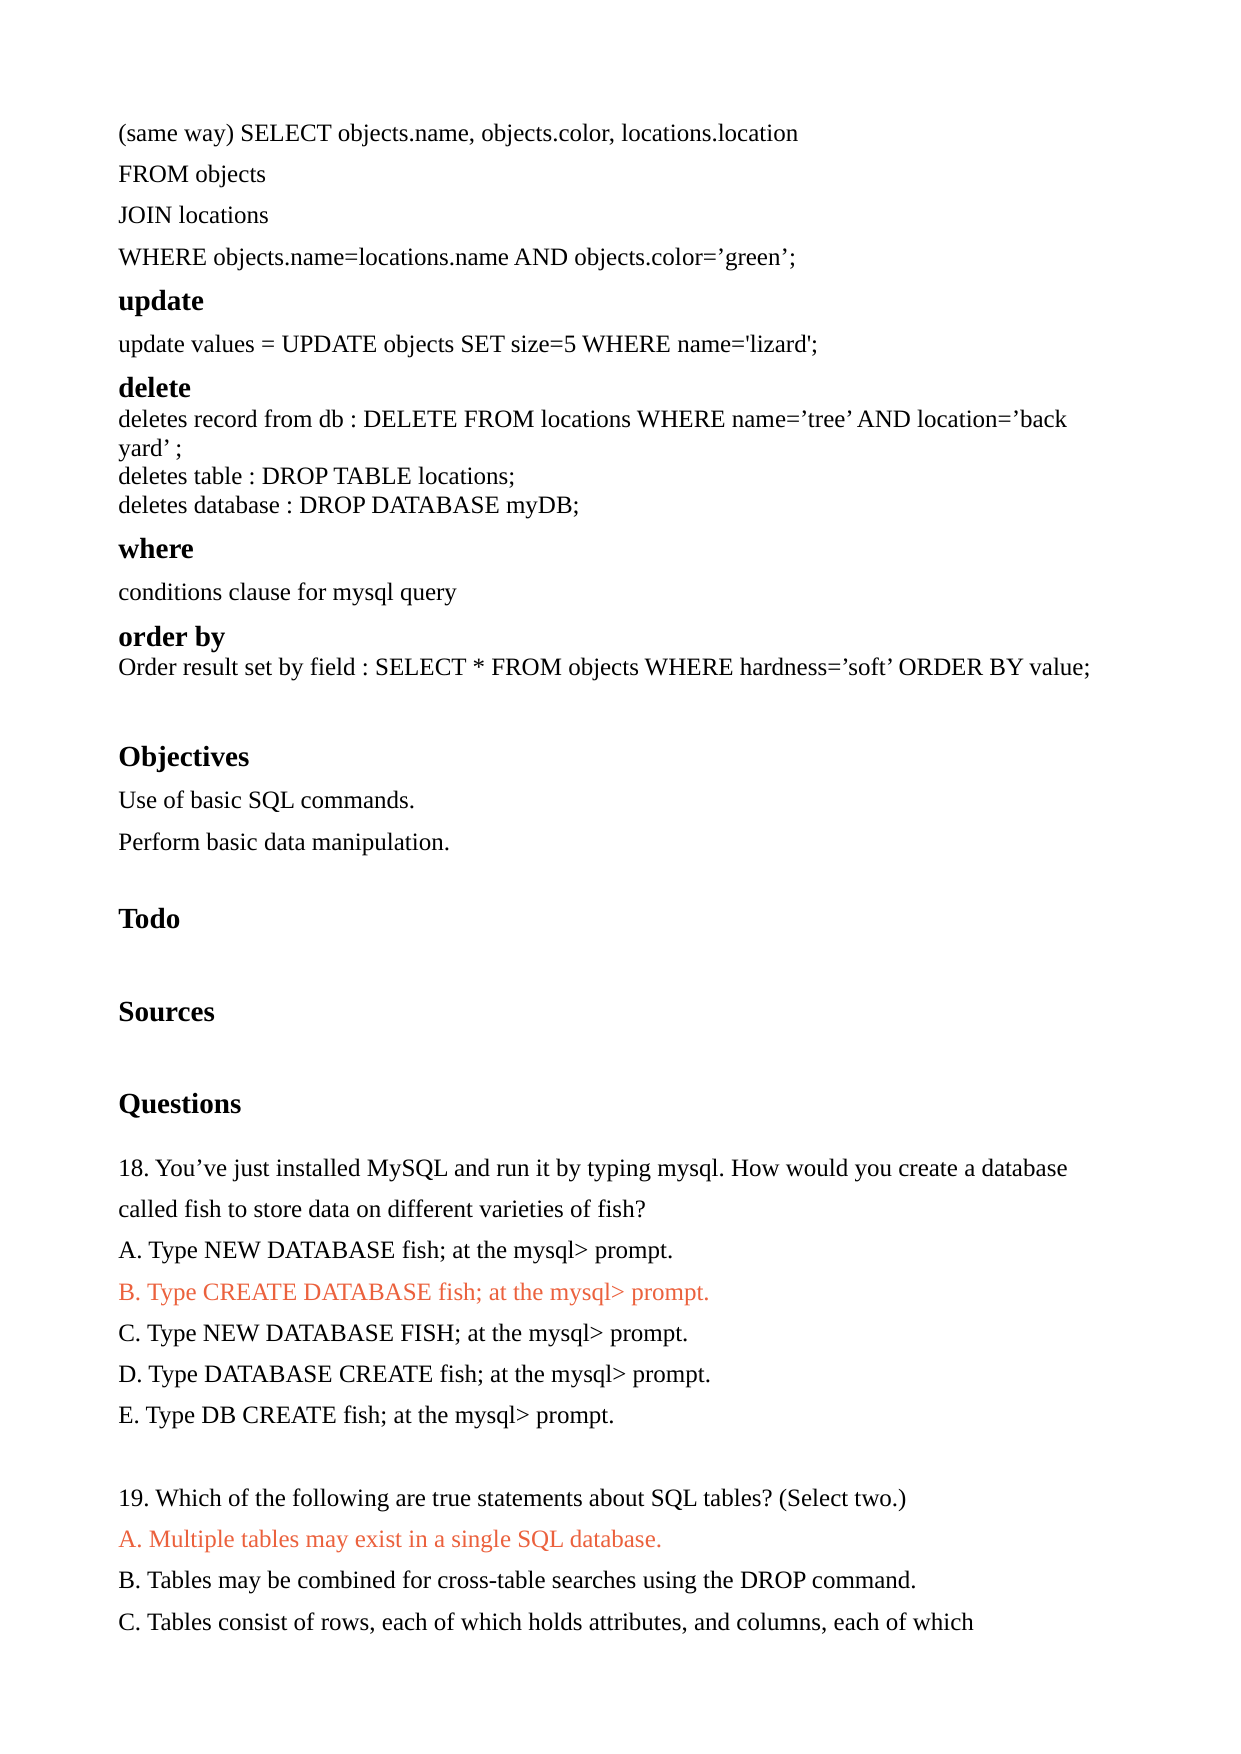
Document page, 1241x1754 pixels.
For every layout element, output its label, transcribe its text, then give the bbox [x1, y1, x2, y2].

list Perform basic data manipulation. [118, 827, 1122, 856]
text Questions 18. You’ve just installed MySQL and run it by typing mysql. How would you create a database [118, 1086, 1122, 1182]
text Sources [118, 994, 1122, 1027]
text WHERE objects.name=locations.name AND objects.color=’green’; [118, 242, 1122, 271]
text C. Tables consist of rows, each of which holds attributes, and columns, each of which [118, 1607, 1122, 1635]
text Use of basic SQL commands. [118, 786, 1122, 814]
text order by Order result set by field : SELECT * FROM objects WHERE hardness=’soft’ ORDER BY value; [118, 619, 1122, 681]
text E. Type DB CREATE fish; at the mysql> prompt. [118, 1400, 1122, 1429]
text (same way) SELECT objects.name, objects.color, locations.location [118, 118, 1122, 147]
text 19. Which of the following are true statements about SQL tables? (Select two.) [118, 1483, 1122, 1512]
text B. Type CREATE DATABASE fish; at the mysql> prompt. [118, 1277, 1122, 1305]
text delete deletes record from db : DELETE FROM locations WHERE name=’tree’ AND location=’back yard’ ; deletes table : DROP TABLE locations; deletes database : DROP DATABASE myDB; [118, 370, 1122, 519]
text called fish to store data on different varieties of fish? [118, 1194, 1122, 1223]
text C. Type NEW DATABASE FISH; at the mysql> prompt. [118, 1318, 1122, 1347]
text A. Type NEW DATABASE fish; at the mysql> prompt. [118, 1235, 1122, 1264]
text A. Multiple tables may exist in a single SQL database. [118, 1524, 1122, 1553]
text conditions clause for mysql query [118, 577, 1122, 606]
text D. Type DATABASE CREATE fish; at the mysql> prompt. [118, 1359, 1122, 1388]
text Todo [118, 902, 1122, 935]
text update values = UPDATE objects SET size=5 WHERE name='lizard'; [118, 329, 1122, 358]
text update [118, 283, 1122, 317]
text JOIN locations [118, 201, 1122, 229]
text where [118, 531, 1122, 565]
text FROM objects [118, 159, 1122, 188]
text Objectives [118, 739, 1122, 773]
text B. Tables may be combined for cross-table searches using the DROP command. [118, 1565, 1122, 1594]
